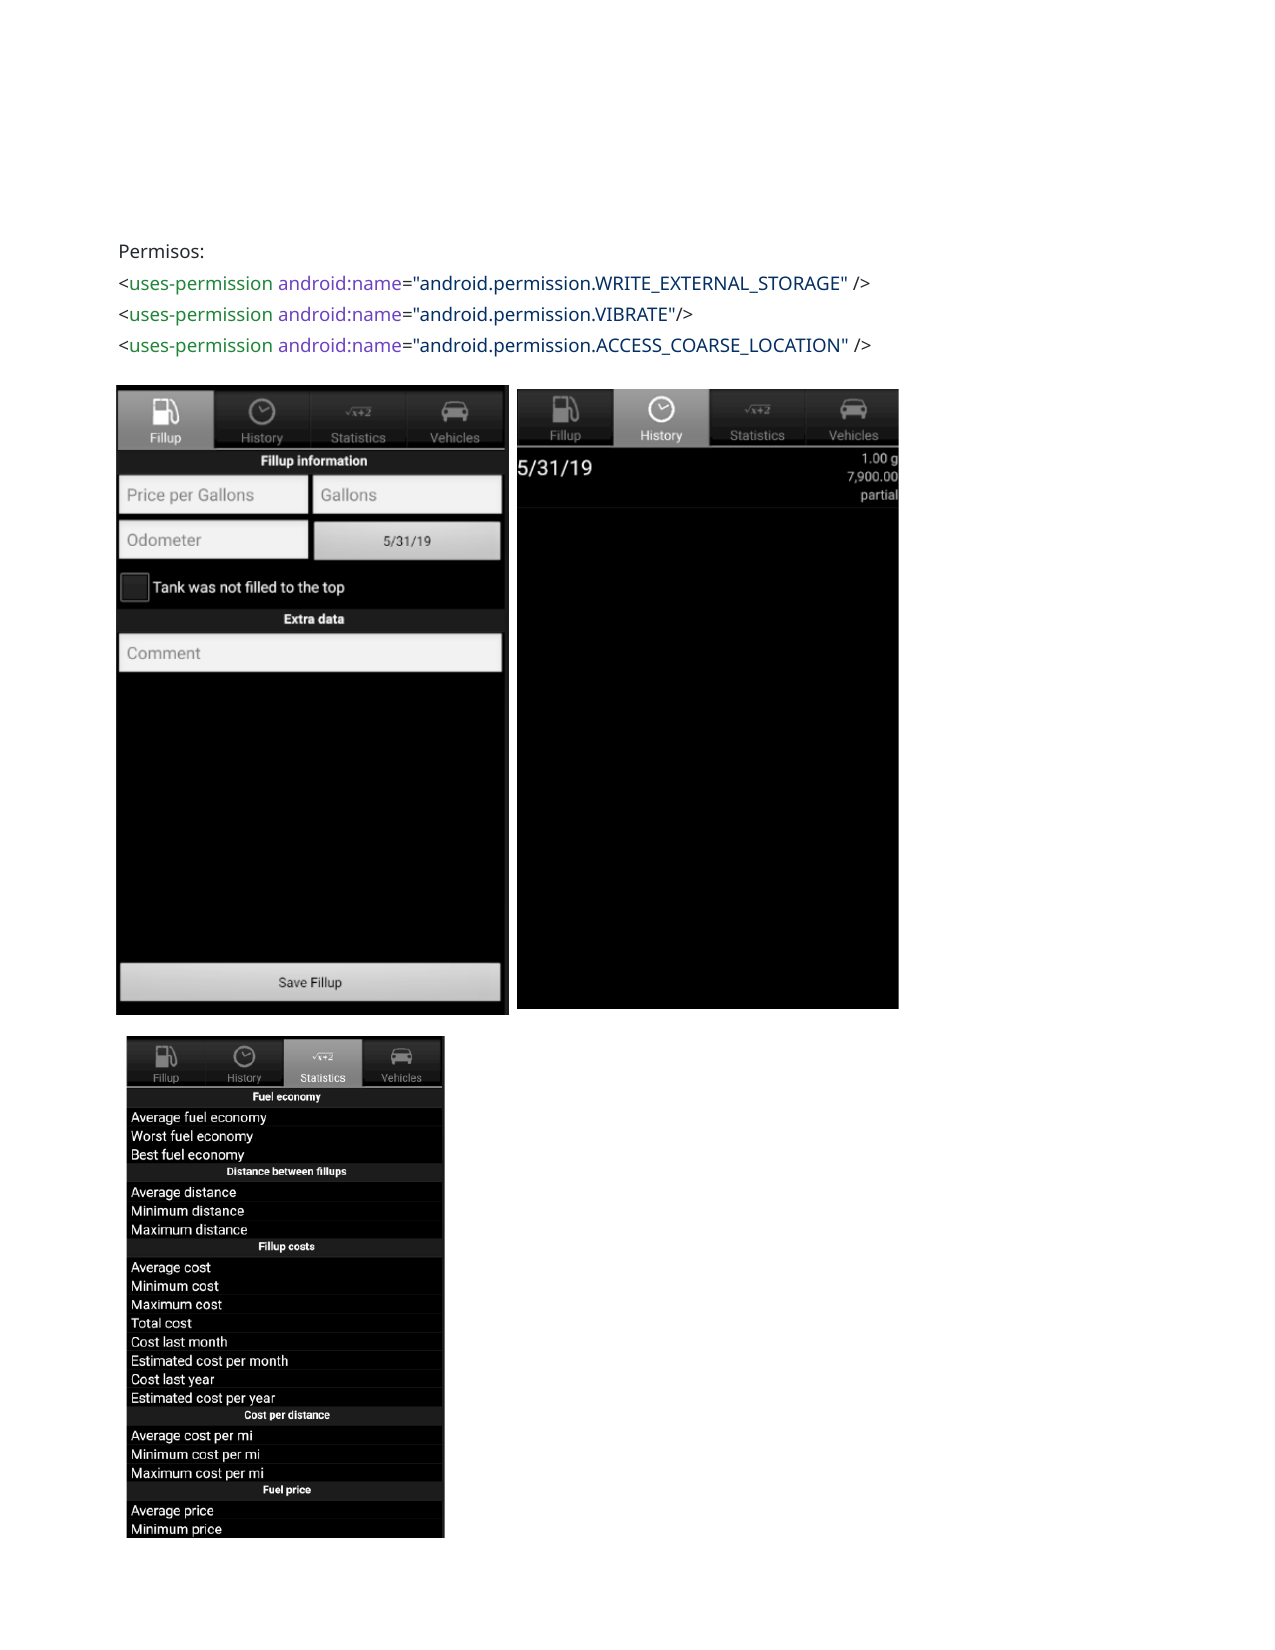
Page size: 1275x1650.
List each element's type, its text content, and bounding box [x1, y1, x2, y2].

picture [126, 1036, 445, 1538]
text Permisos: [118, 233, 1157, 264]
picture [116, 385, 509, 1015]
text <uses-permission android:name="android.permission.WRITE_EXTERNAL_STORAGE" /> <uses-permission android:name="android.permission.VIBRATE"/> <uses-permission android:name="android.permission.ACCESS_COARSE_LOCATION" /> [118, 264, 1157, 358]
picture [517, 389, 899, 1009]
